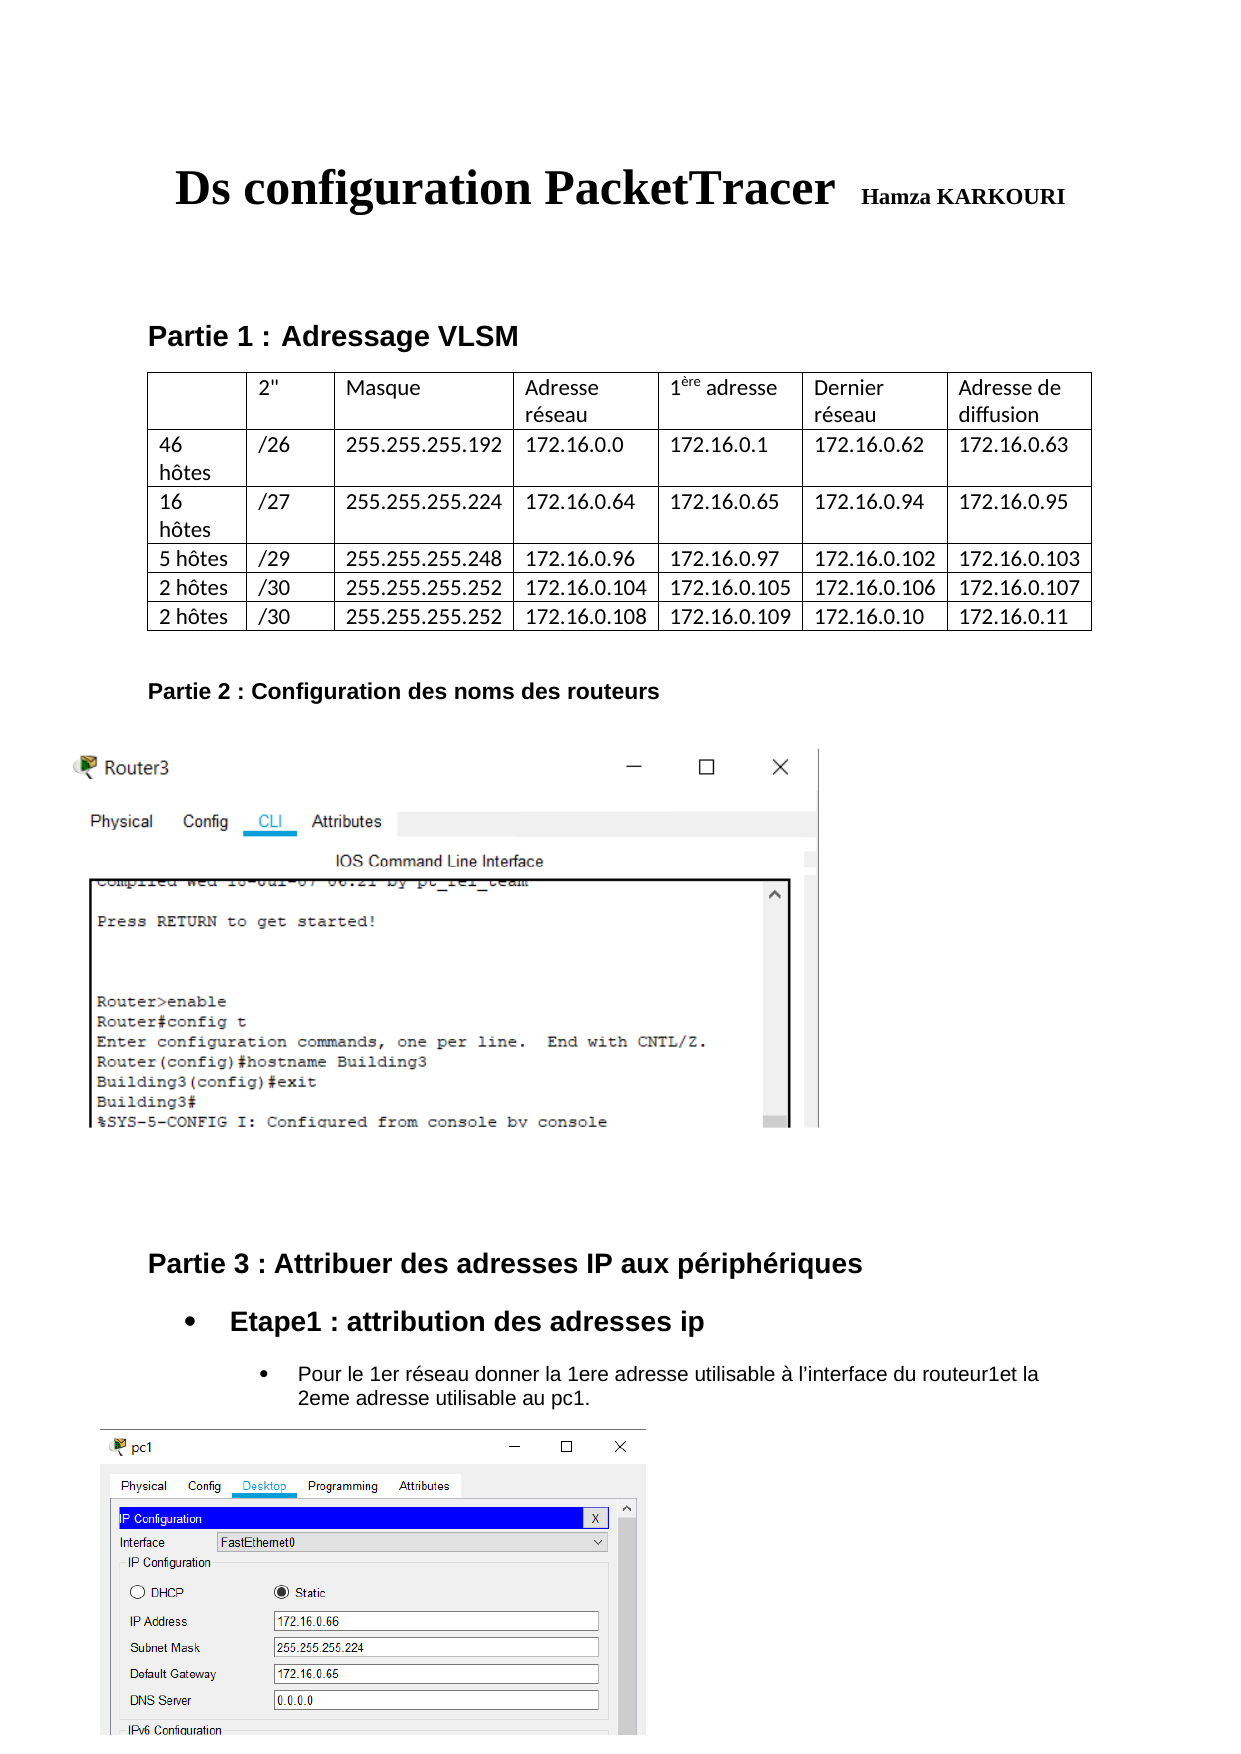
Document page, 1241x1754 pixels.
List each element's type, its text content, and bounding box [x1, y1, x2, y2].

table_cell /27 [247, 487, 334, 543]
table_header Adresse de diffusion [948, 373, 1091, 429]
table_cell 172.16.0.103 [948, 544, 1091, 572]
table_cell 172.16.0.65 [659, 487, 802, 543]
list Pour le 1er réseau donner la 1ere adresse utilisable à l’interface du routeur1et la 2eme adresse utilisable au pc1. [260, 1362, 1093, 1410]
table_cell 172.16.0.64 [514, 487, 658, 543]
table_header 2" [247, 373, 334, 429]
table_cell 255.255.255.224 [335, 487, 513, 543]
text · Etape1 : attribution des adresses ip [185, 1304, 1093, 1337]
table_cell 16 hôtes [148, 487, 246, 543]
table_header Dernier réseau [803, 373, 947, 429]
table_cell 172.16.0.62 [803, 430, 947, 486]
table_header Masque [335, 373, 513, 429]
table_header [148, 373, 246, 429]
table_cell 172.16.0.109 [659, 602, 802, 630]
table_cell /26 [247, 430, 334, 486]
table_cell 255.255.255.248 [335, 544, 513, 572]
table_cell 172.16.0.11 [948, 602, 1091, 630]
table_cell 172.16.0.97 [659, 544, 802, 572]
table_cell /29 [247, 544, 334, 572]
table_cell 172.16.0.95 [948, 487, 1091, 543]
table_cell 5 hôtes [148, 544, 246, 572]
table_cell 255.255.255.252 [335, 573, 513, 601]
text Partie 2 : Configuration des noms des routeurs [148, 678, 1093, 704]
table_header 1ère adresse [659, 373, 802, 429]
table_cell 172.16.0.96 [514, 544, 658, 572]
table_cell 172.16.0.94 [803, 487, 947, 543]
text Partie 1 : Adressage VLSM [148, 319, 1093, 353]
table_cell 172.16.0.63 [948, 430, 1091, 486]
table_cell 46 hôtes [148, 430, 246, 486]
table_cell /30 [247, 602, 334, 630]
table_cell 172.16.0.10 [803, 602, 947, 630]
table_cell /30 [247, 573, 334, 601]
table_cell 255.255.255.192 [335, 430, 513, 486]
table_cell 172.16.0.104 [514, 573, 658, 601]
table_cell 2 hôtes [148, 602, 246, 630]
table_cell 172.16.0.106 [803, 573, 947, 601]
table_cell 172.16.0.1 [659, 430, 802, 486]
table_cell 172.16.0.102 [803, 544, 947, 572]
table_header Adresse réseau [514, 373, 658, 429]
table_cell 255.255.255.252 [335, 602, 513, 630]
table_cell 172.16.0.105 [659, 573, 802, 601]
table_cell 172.16.0.107 [948, 573, 1091, 601]
text Partie 3 : Attribuer des adresses IP aux périphériques [148, 1247, 1093, 1279]
table_cell 2 hôtes [148, 573, 246, 601]
subtitle Ds configuration PacketTracer Hamza KARKOURI [148, 158, 1093, 216]
table_cell 172.16.0.0 [514, 430, 658, 486]
table_cell 172.16.0.108 [514, 602, 658, 630]
